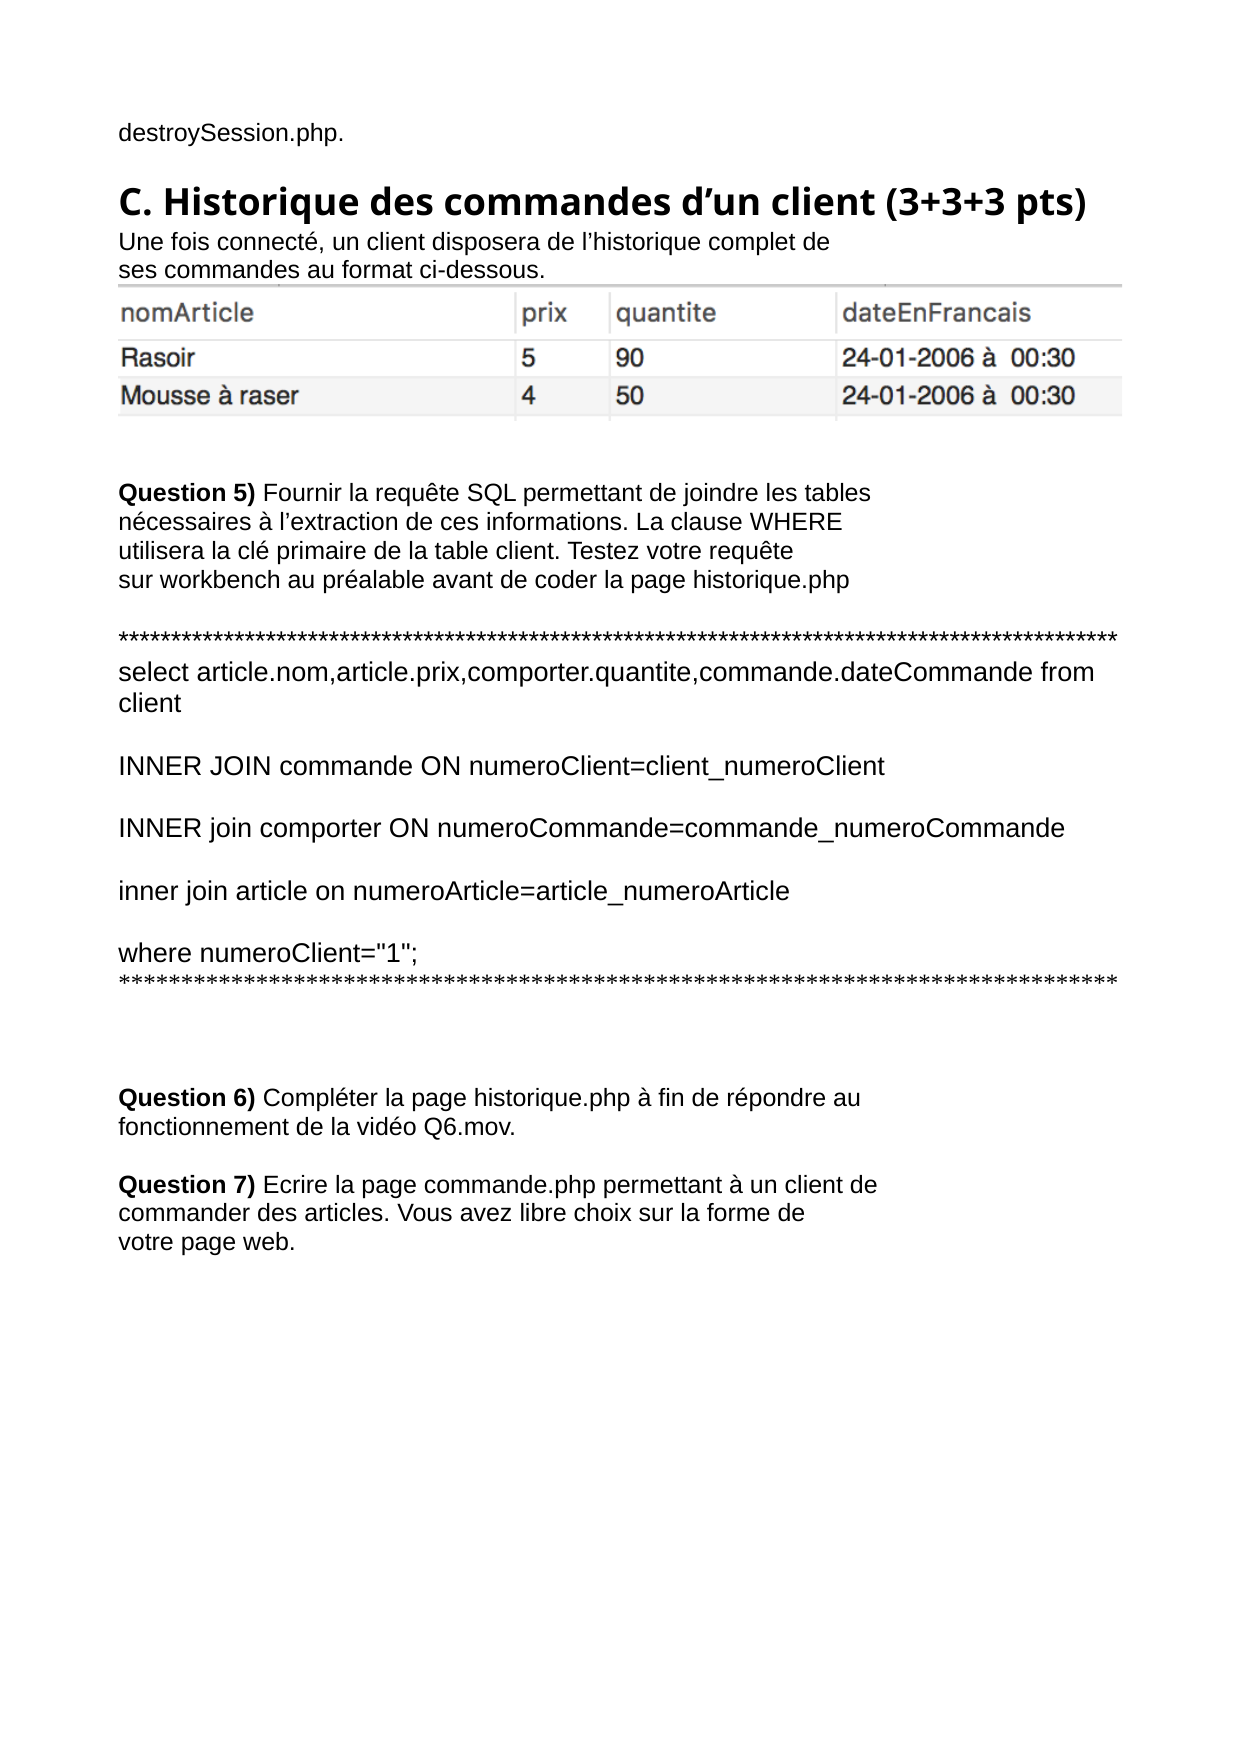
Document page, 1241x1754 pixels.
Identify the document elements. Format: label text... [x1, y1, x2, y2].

text destroySession.php. [118, 118, 1122, 147]
text commander des articles. Vous avez libre choix sur la forme de [118, 1198, 1122, 1227]
text Question 7) Ecrire la page commande.php permettant à un client de [118, 1169, 1122, 1198]
text where numeroClient="1"; [118, 937, 1122, 968]
text votre page web. [118, 1227, 1122, 1256]
picture [118, 284, 1123, 421]
text C. Historique des commandes d’un client (3+3+3 pts) [118, 176, 1122, 227]
text sur workbench au préalable avant de coder la page historique.php [118, 564, 1122, 593]
text utilisera la clé primaire de la table client. Testez votre requête [118, 536, 1122, 564]
text *********************************************************************************************** [118, 624, 1122, 656]
text ses commandes au format ci-dessous. [118, 255, 1122, 284]
text inner join article on numeroArticle=article_numeroArticle [118, 874, 1122, 937]
text INNER JOIN commande ON numeroClient=client_numeroClient [118, 749, 1122, 812]
text Une fois connecté, un client disposera de l’historique complet de [118, 227, 1122, 255]
text nécessaires à l’extraction de ces informations. La clause WHERE [118, 507, 1122, 536]
text Question 6) Compléter la page historique.php à fin de répondre au [118, 1083, 1122, 1112]
text select article.nom,article.prix,comporter.quantite,commande.dateCommande from client [118, 656, 1122, 749]
text Question 5) Fournir la requête SQL permettant de joindre les tables [118, 478, 1122, 507]
text ******************************************************************************** [118, 968, 1122, 997]
text fonctionnement de la vidéo Q6.mov. [118, 1112, 1122, 1141]
text INNER join comporter ON numeroCommande=commande_numeroCommande [118, 812, 1122, 874]
